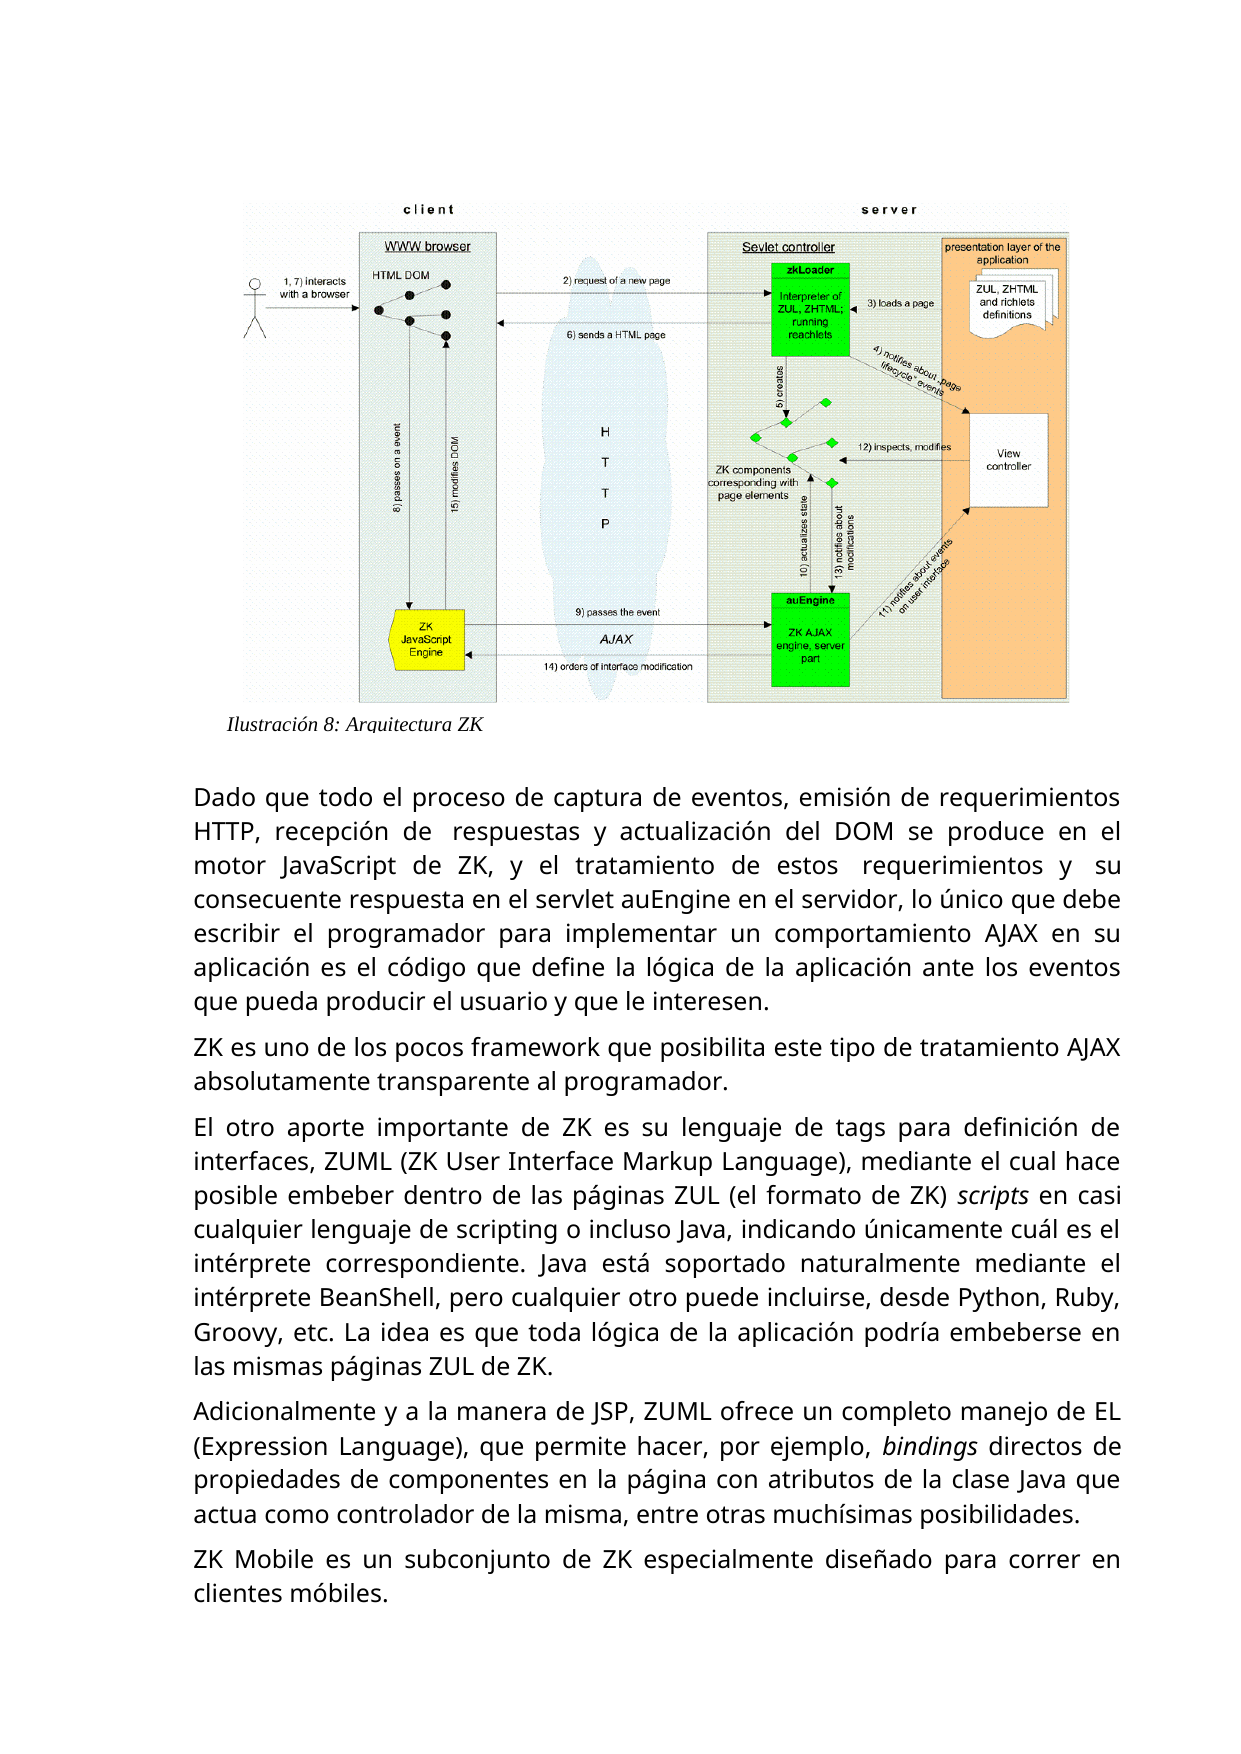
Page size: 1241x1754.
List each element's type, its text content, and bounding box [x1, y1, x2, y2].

picture [243, 200, 1070, 703]
text El otro aporte importante de ZK es su lenguaje de tags para definición de interfaces, ZUML (ZK User Interface Markup Language), mediante el cual hace posible embeber dentro de las páginas ZUL (el formato de ZK) scripts en casi cualquier lenguaje de scripting o incluso Java, indicando únicamente cuál es el intérprete correspondiente. Java está soportado naturalmente mediante el intérprete BeanShell, pero cualquier otro puede incluirse, desde Python, Ruby, Groovy, etc. La idea es que toda lógica de la aplicación podría embeberse en las mismas páginas ZUL de ZK. [554, 1348, 1122, 1382]
text Dado que todo el proceso de captura de eventos, emisión de requerimientos HTTP, recepción de respuestas y actualización del DOM se produce en el motor JavaScript de ZK, y el tratamiento de estos requerimientos y su consecuente respuesta en el servlet auEngine en el servidor, lo único que debe escribir el programador para implementar un comportamiento AJAX en su aplicación es el código que define la lógica de la aplicación ante los eventos que pueda producir el usuario y que le interesen. [193, 746, 1122, 780]
text Dado que todo el proceso de captura de eventos, emisión de requerimientos HTTP, recepción de respuestas y actualización del DOM se produce en el motor JavaScript de ZK, y el tratamiento de estos requerimientos y su consecuente respuesta en el servlet auEngine en el servidor, lo único que debe escribir el programador para implementar un comportamiento AJAX en su aplicación es el código que define la lógica de la aplicación ante los eventos que pueda producir el usuario y que le interesen. [777, 984, 1122, 1018]
text ZK es uno de los pocos framework que posibilita este tipo de tratamiento AJAX absolutamente transparente al programador. [736, 1064, 1122, 1098]
text Ilustración 8: Arquitectura ZK [485, 712, 1082, 732]
text ZK Mobile es un subconjunto de ZK especialmente diseñado para correr en clientes móbiles. [395, 1576, 1122, 1610]
